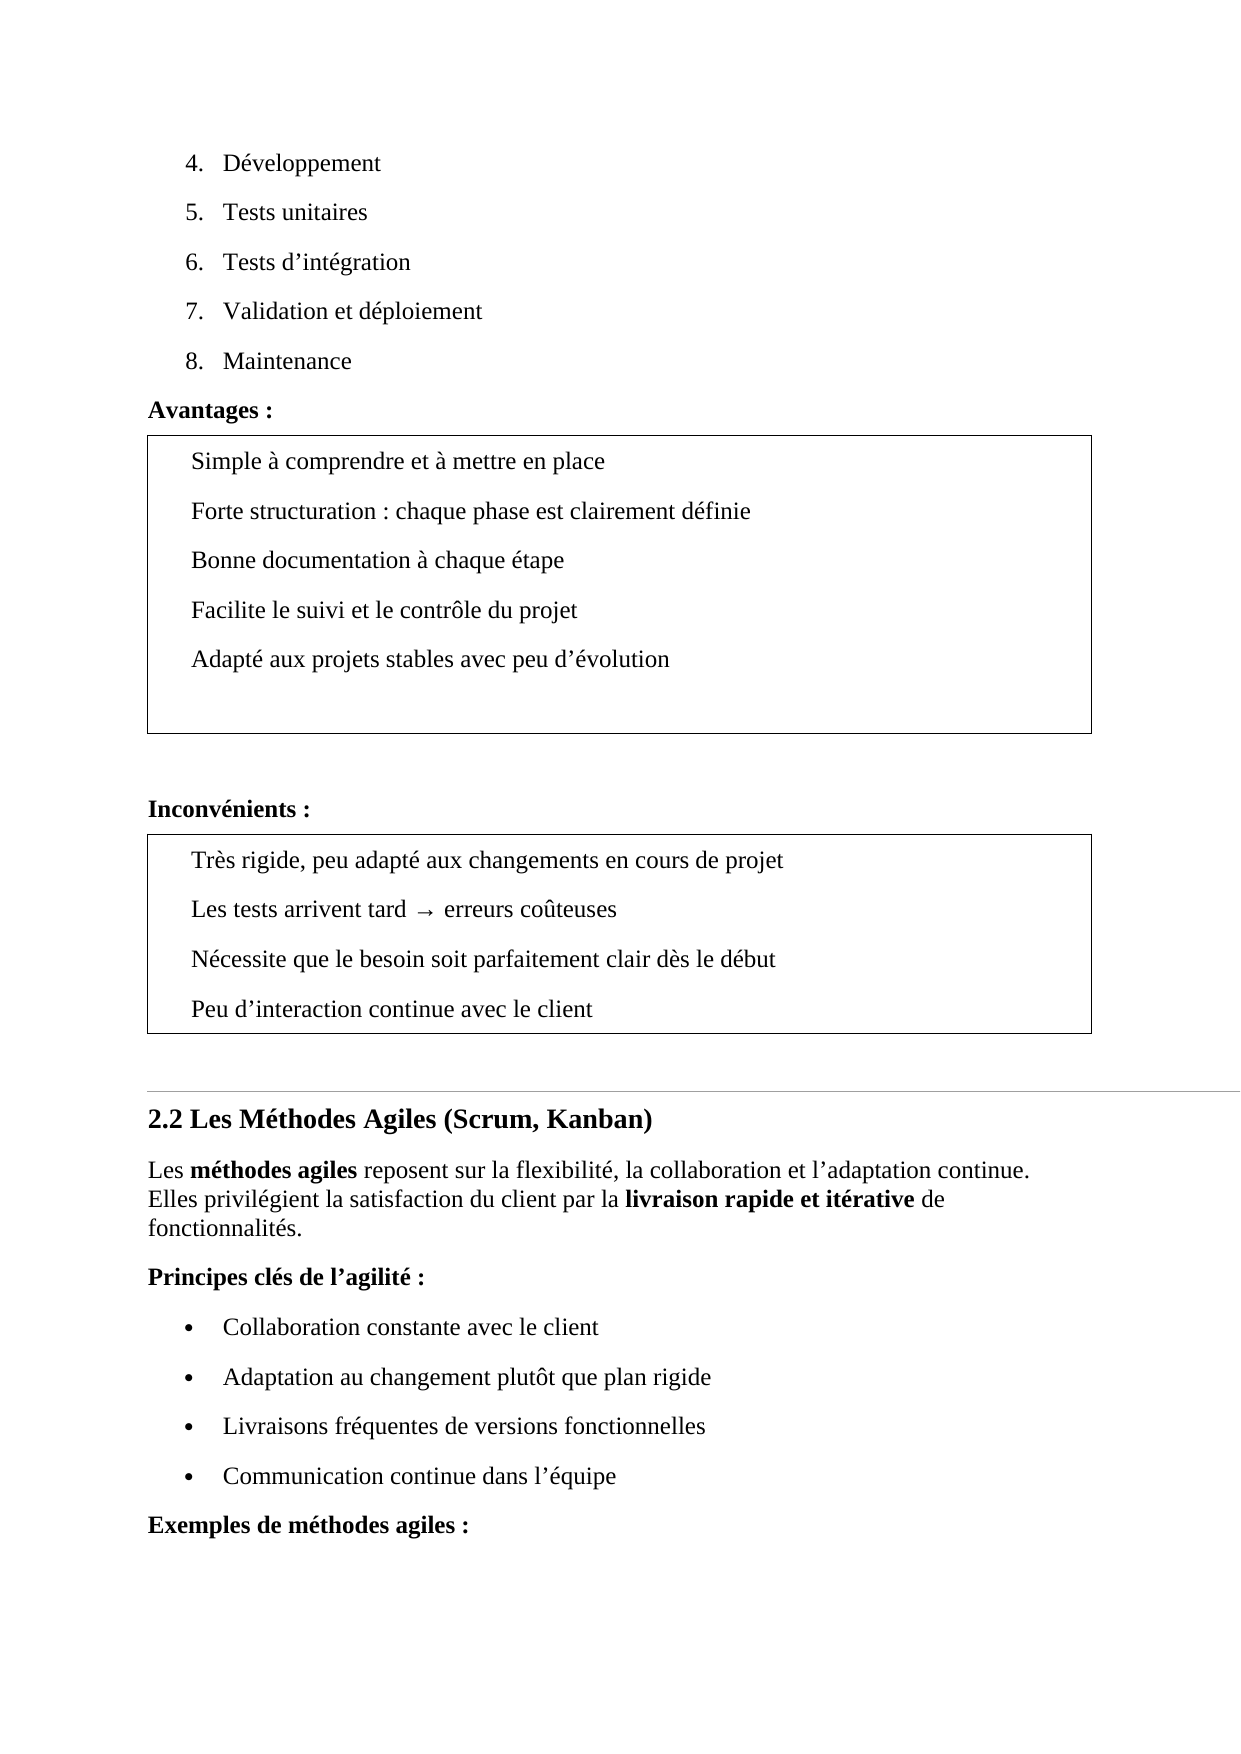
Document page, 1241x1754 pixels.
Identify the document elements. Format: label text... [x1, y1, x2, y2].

list Maintenance [185, 346, 1093, 375]
list Tests d’intégration [185, 247, 1093, 276]
table_header  Simple à comprendre et à mettre en place  Forte structuration : chaque phase est clairement définie  Bonne documentation à chaque étape  Facilite le suivi et le contrôle du projet  Adapté aux projets stables avec peu d’évolution [148, 436, 1091, 733]
list Communication continue dans l’équipe [185, 1461, 1093, 1489]
list Adaptation au changement plutôt que plan rigide [185, 1362, 1093, 1390]
list Validation et déploiement [185, 296, 1093, 325]
text Les méthodes agiles reposent sur la flexibilité, la collaboration et l’adaptation continue. Elles privilégient la satisfaction du client par la livraison rapide et itérative de fonctionnalités. [148, 1155, 1093, 1242]
table_header  Très rigide, peu adapté aux changements en cours de projet  Les tests arrivent tard → erreurs coûteuses  Nécessite que le besoin soit parfaitement clair dès le début  Peu d’interaction continue avec le client [148, 835, 1091, 1033]
text Inconvénients : [148, 794, 1093, 823]
list Tests unitaires [185, 197, 1093, 226]
text Principes clés de l’agilité : [148, 1262, 1093, 1291]
subtitle 2.2 Les Méthodes Agiles (Scrum, Kanban) [148, 1102, 1093, 1134]
text Avantages : [148, 396, 1093, 424]
list Livraisons fréquentes de versions fonctionnelles [185, 1411, 1093, 1440]
list Développement [185, 148, 1093, 176]
list Collaboration constante avec le client [185, 1312, 1093, 1341]
text Exemples de méthodes agiles : [148, 1510, 1093, 1539]
